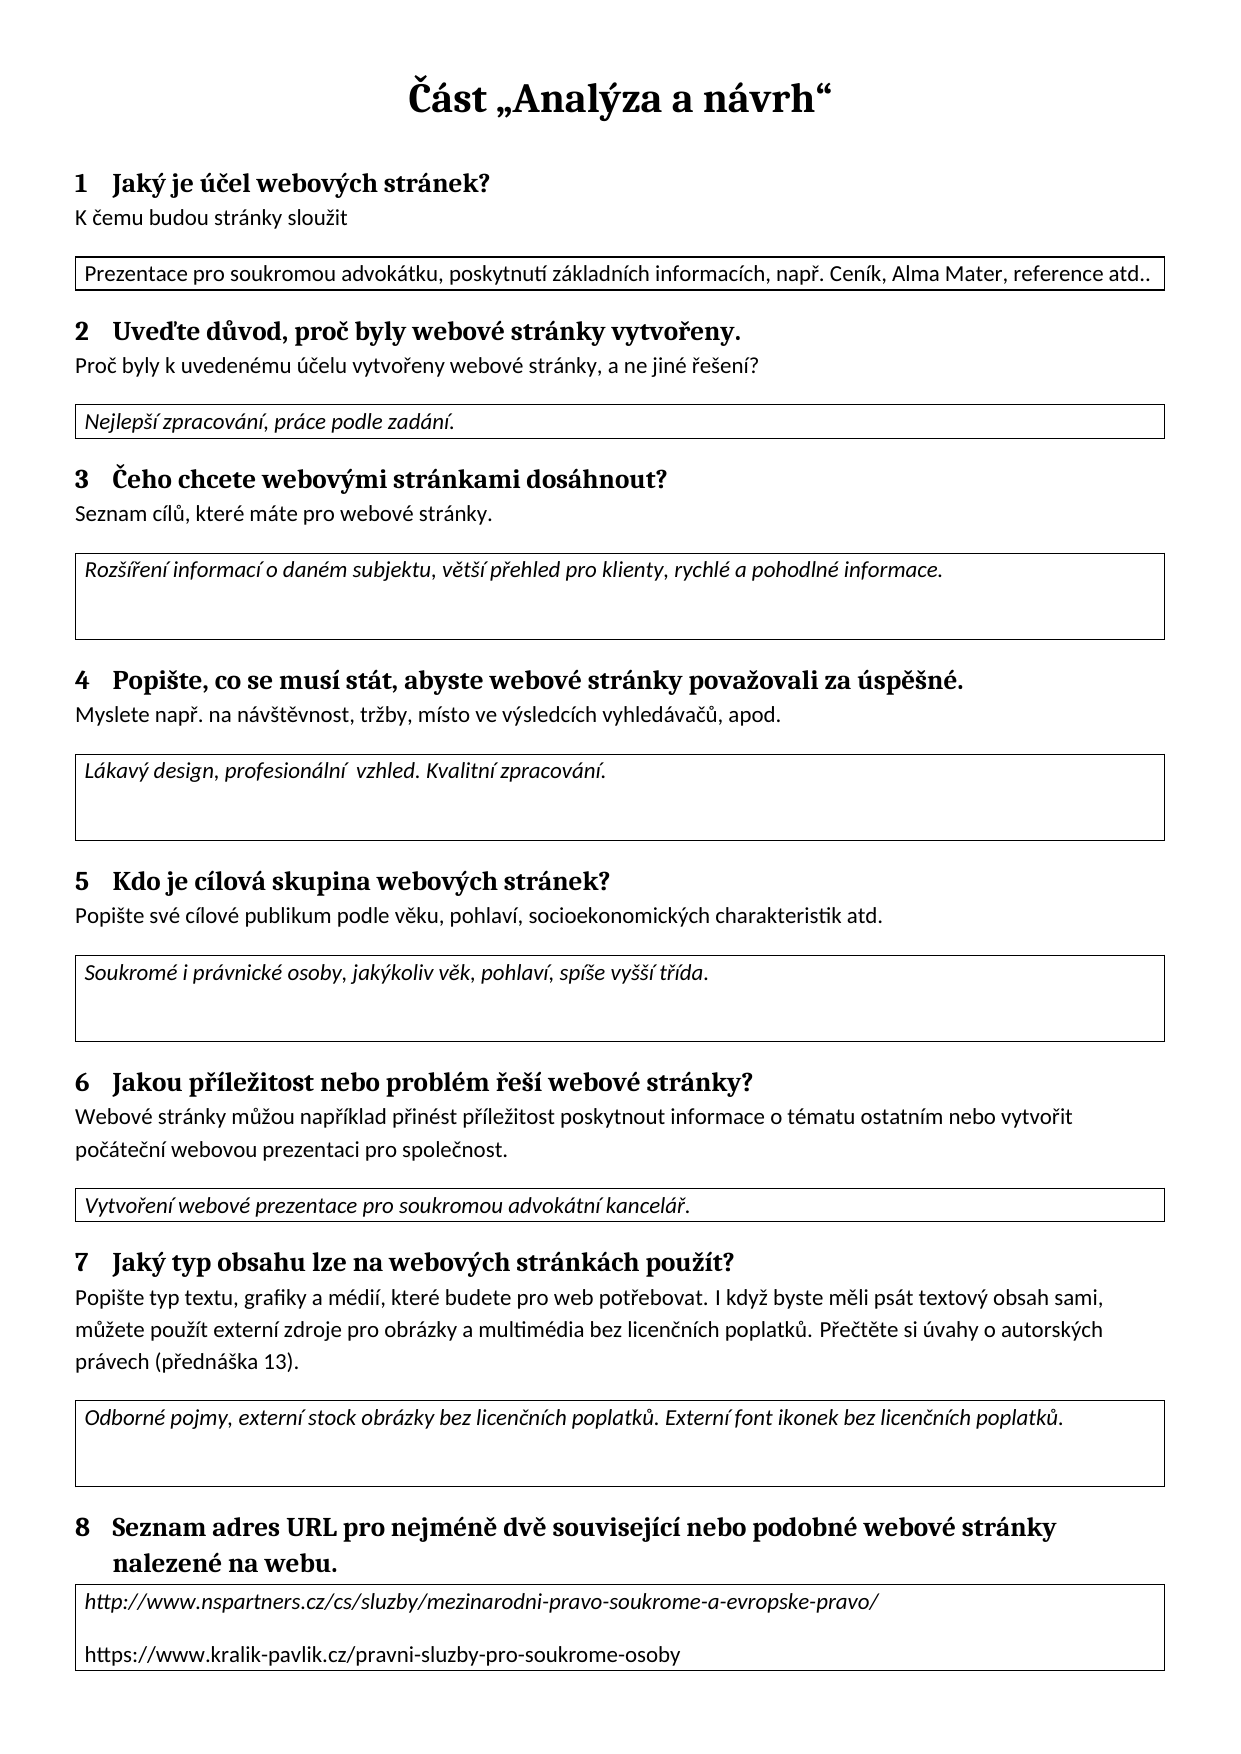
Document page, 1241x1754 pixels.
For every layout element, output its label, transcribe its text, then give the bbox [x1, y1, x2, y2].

list Jaký je účel webových stránek? [75, 168, 1165, 199]
text http://www.nspartners.cz/cs/sluzby/mezinarodni-pravo-soukrome-a-evropske-pravo/ [76, 1585, 1164, 1615]
list Popište, co se musí stát, abyste webové stránky považovali za úspěšné. [75, 665, 1165, 696]
text Nejlepší zpracování, práce podle zadání. [76, 405, 1164, 438]
text Myslete např. na návštěvnost, tržby, místo ve výsledcích vyhledávačů, apod. [75, 700, 1165, 728]
text https://www.kralik-pavlik.cz/pravni-sluzby-pro-soukrome-osoby [76, 1637, 1164, 1670]
list Čeho chcete webovými stránkami dosáhnout? [75, 464, 1165, 495]
list Jakou příležitost nebo problém řeší webové stránky? [75, 1067, 1165, 1098]
text Odborné pojmy, externí stock obrázky bez licenčních poplatků. Externí font ikonek bez licenčních poplatků. [76, 1401, 1164, 1431]
text Popište typ textu, grafiky a médií, které budete pro web potřebovat. I když byste měli psát textový obsah sami, můžete použít externí zdroje pro obrázky a multimédia bez licenčních poplatků. Přečtěte si úvahy o autorských právech (přednáška 13). [75, 1283, 1165, 1375]
text Rozšíření informací o daném subjektu, větší přehled pro klienty, rychlé a pohodlné informace. [76, 554, 1164, 583]
text Proč byly k uvedenému účelu vytvořeny webové stránky, a ne jiné řešení? [75, 351, 1165, 379]
text Webové stránky můžou například přinést příležitost poskytnout informace o tématu ostatním nebo vytvořit počáteční webovou prezentaci pro společnost. [75, 1102, 1165, 1163]
text Seznam cílů, které máte pro webové stránky. [75, 499, 1165, 527]
list Seznam adres URL pro nejméně dvě související nebo podobné webové stránky nalezené na webu. [75, 1512, 1165, 1579]
list Jaký typ obsahu lze na webových stránkách použít? [75, 1247, 1165, 1278]
list Kdo je cílová skupina webových stránek? [75, 866, 1165, 897]
text Lákavý design, profesionální vzhled. Kvalitní zpracování. [76, 755, 1164, 784]
text Prezentace pro soukromou advokátku, poskytnutí základních informacích, např. Ceník, Alma Mater, reference atd.. [76, 258, 1164, 289]
list Uveďte důvod, proč byly webové stránky vytvořeny. [75, 316, 1165, 347]
text Vytvoření webové prezentace pro soukromou advokátní kancelář. [76, 1189, 1164, 1221]
text Popište své cílové publikum podle věku, pohlaví, socioekonomických charakteristik atd. [75, 901, 1165, 929]
subtitle Část „Analýza a návrh“ [75, 75, 1165, 123]
text Soukromé i právnické osoby, jakýkoliv věk, pohlaví, spíše vyšší třída. [76, 956, 1164, 986]
text K čemu budou stránky sloužit [75, 203, 1165, 231]
